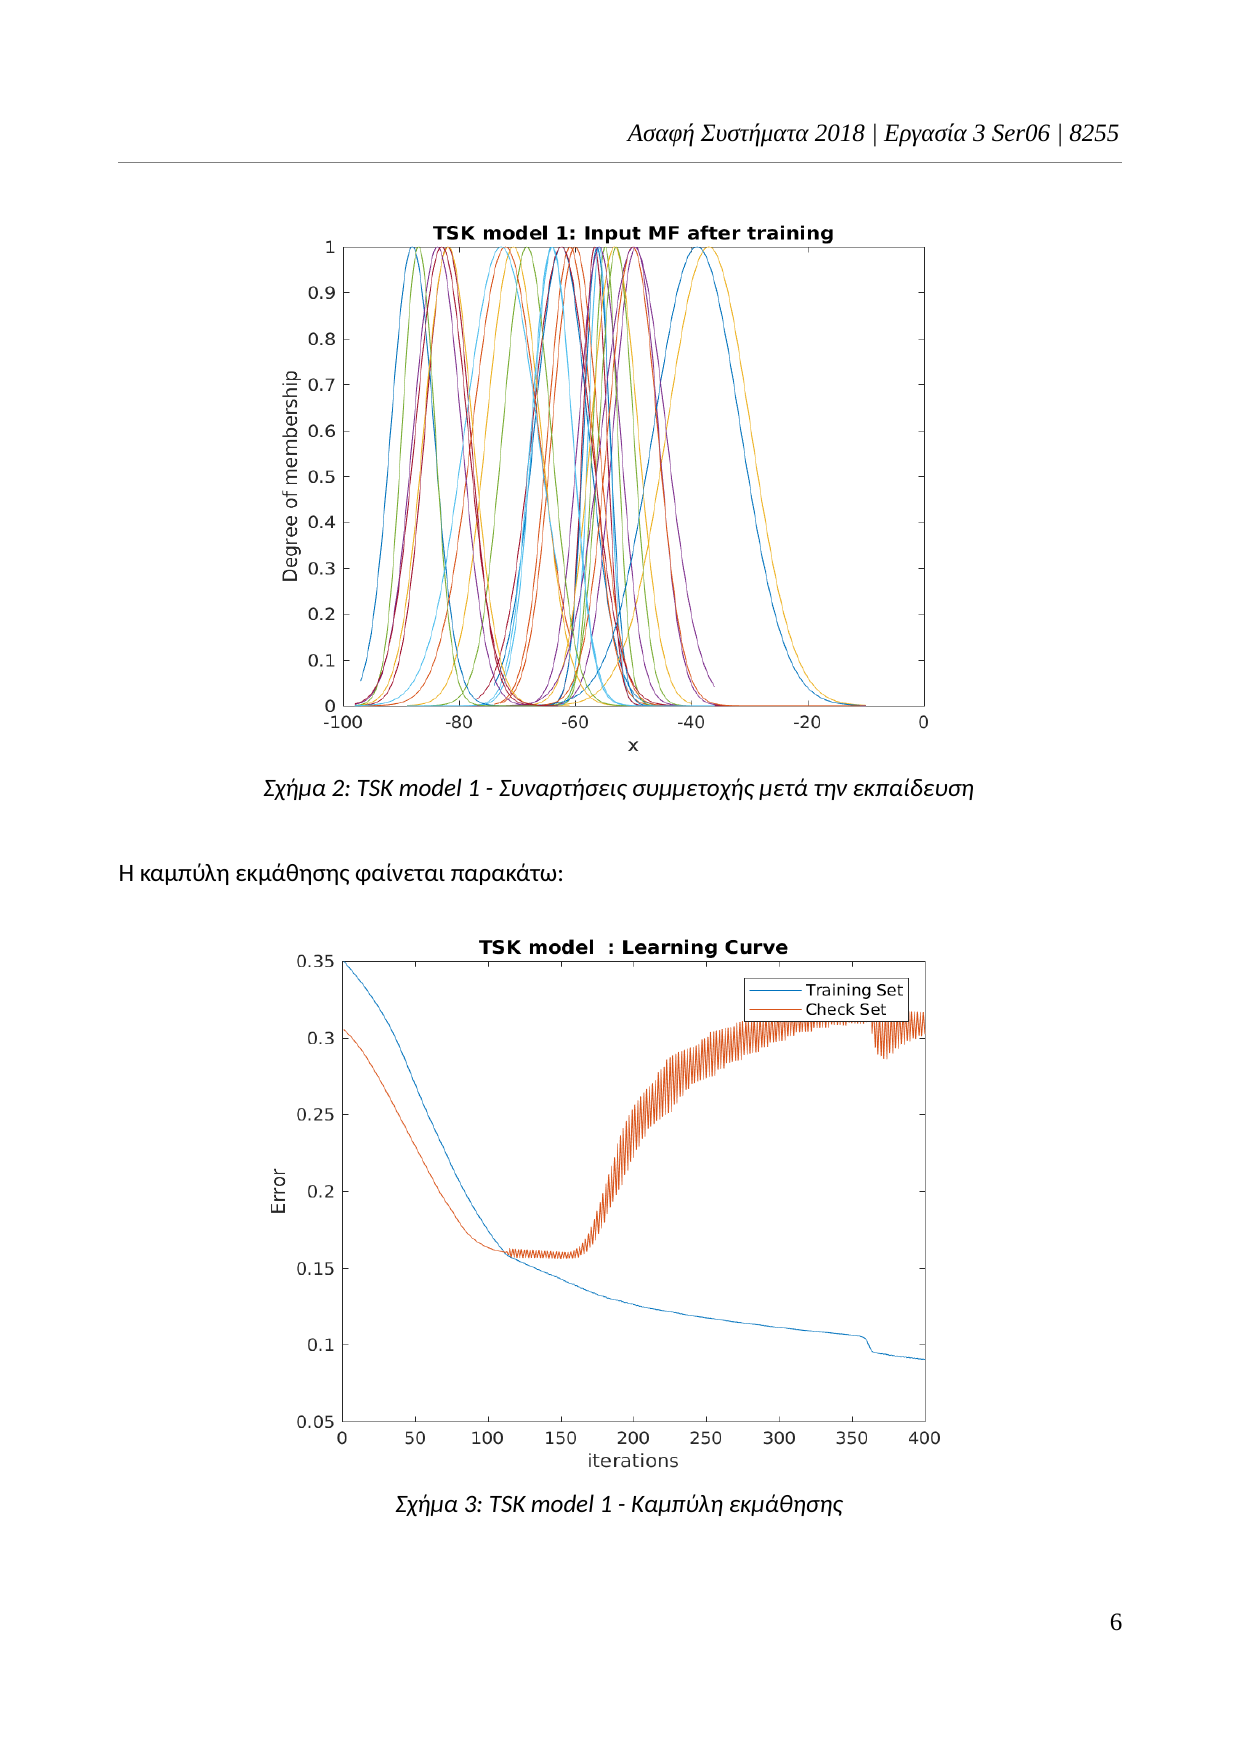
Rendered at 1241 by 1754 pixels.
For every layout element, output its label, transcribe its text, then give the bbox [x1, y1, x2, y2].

text Η καμπύλη εκμάθησης φαίνεται παρακάτω: [118, 857, 1122, 887]
picture [244, 918, 996, 1482]
picture [245, 204, 995, 766]
text Σχήμα 3: TSK model 1 - Καμπύλη εκμάθησης [244, 1482, 996, 1519]
text Σχήμα 2: TSK model 1 - Συναρτήσεις συμμετοχής μετά την εκπαίδευση [246, 766, 995, 803]
